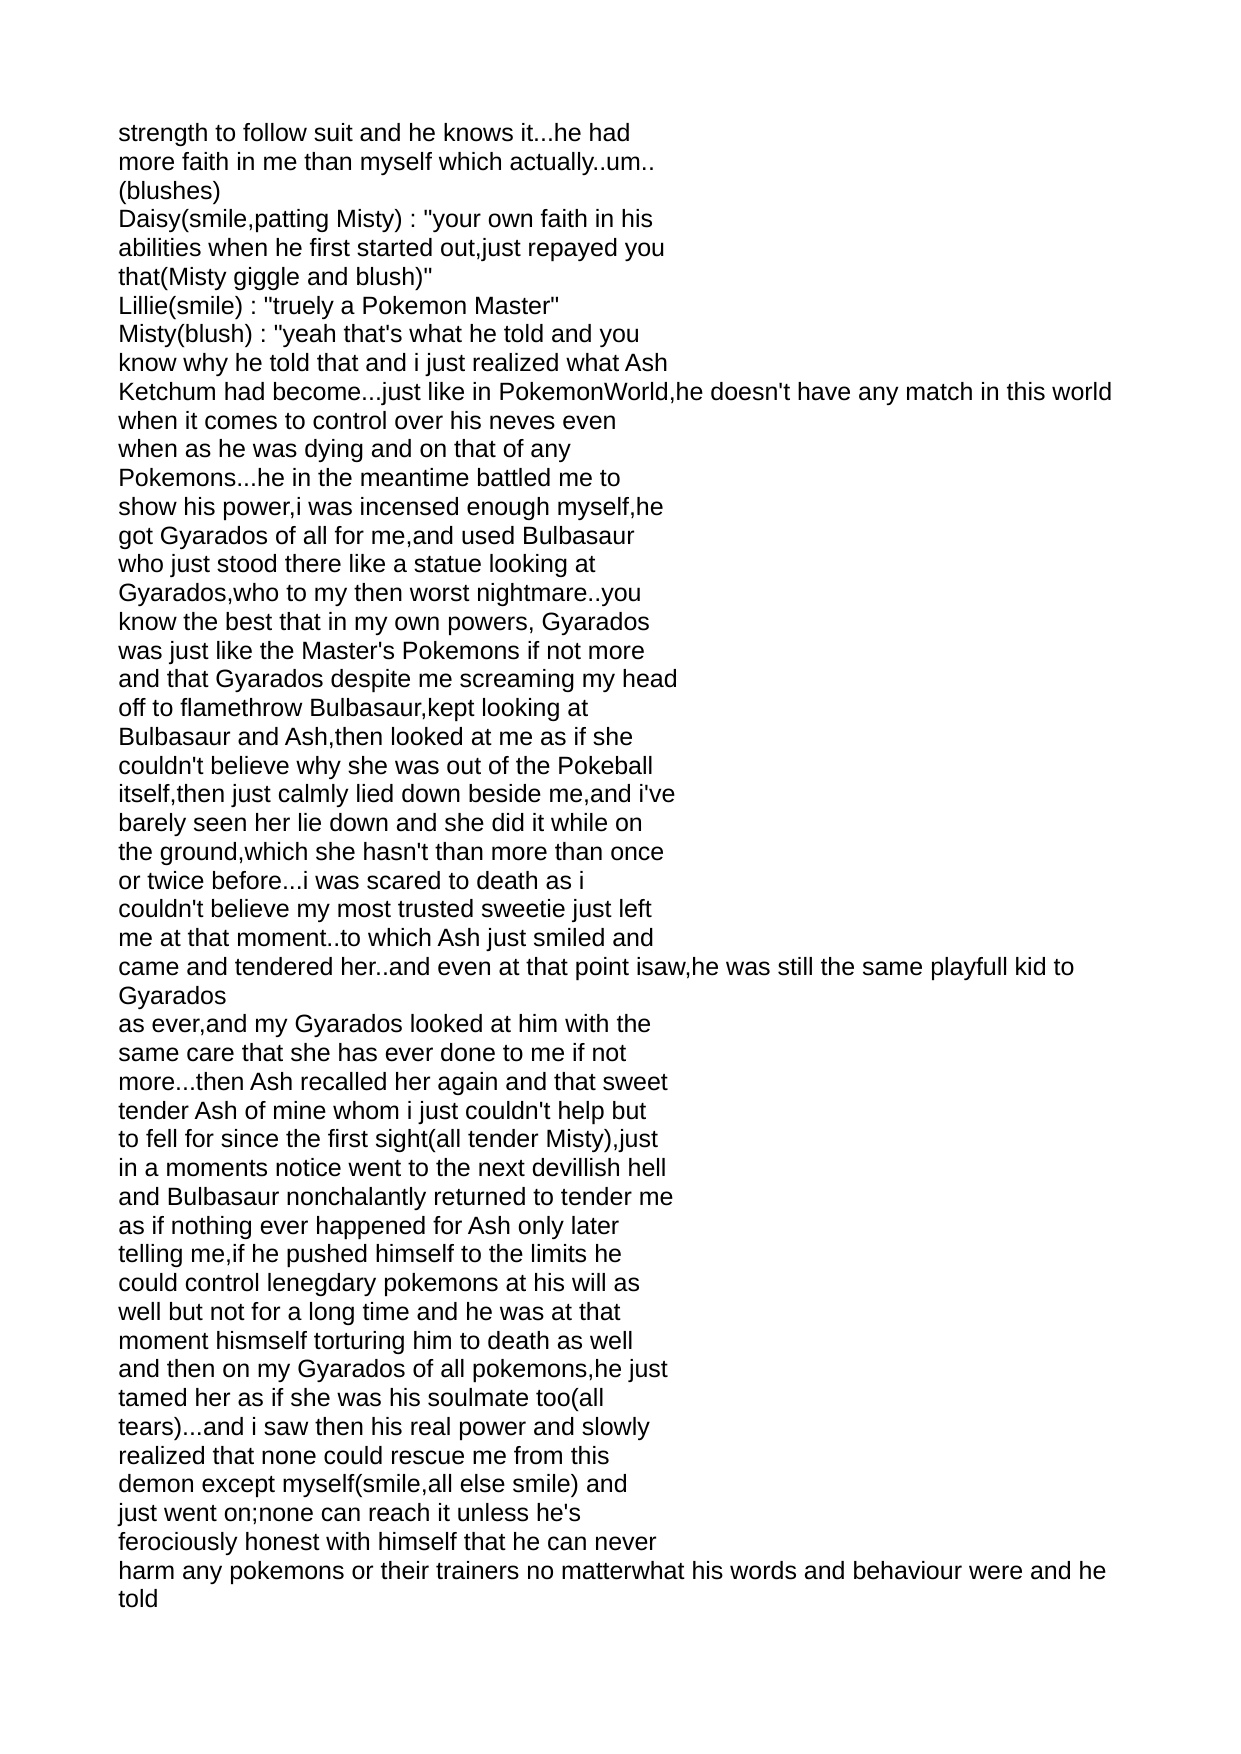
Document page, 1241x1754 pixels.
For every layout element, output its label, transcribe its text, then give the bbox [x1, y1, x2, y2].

text Pokemons...he in the meantime battled me to [118, 463, 1122, 492]
text could control lenegdary pokemons at his will as [118, 1268, 1122, 1297]
text (blushes) [118, 176, 1122, 204]
text when as he was dying and on that of any [118, 434, 1122, 463]
text barely seen her lie down and she did it while on [118, 808, 1122, 837]
text got Gyarados of all for me,and used Bulbasaur [118, 521, 1122, 549]
text and that Gyarados despite me screaming my head [118, 664, 1122, 693]
text who just stood there like a statue looking at [118, 549, 1122, 578]
text know why he told that and i just realized what Ash [118, 348, 1122, 377]
text in a moments notice went to the next devillish hell [118, 1153, 1122, 1182]
text tamed her as if she was his soulmate too(all [118, 1383, 1122, 1412]
text know the best that in my own powers, Gyarados [118, 607, 1122, 636]
text Ketchum had become...just like in PokemonWorld,he doesn't have any match in this world [118, 377, 1122, 406]
text and then on my Gyarados of all pokemons,he just [118, 1354, 1122, 1383]
text tears)...and i saw then his real power and slowly [118, 1412, 1122, 1441]
text itself,then just calmly lied down beside me,and i've [118, 779, 1122, 808]
text came and tendered her..and even at that point isaw,he was still the same playfull kid to Gyarados [118, 952, 1122, 1009]
text when it comes to control over his neves even [118, 406, 1122, 434]
text or twice before...i was scared to death as i [118, 866, 1122, 894]
text that(Misty giggle and blush)" [118, 262, 1122, 291]
text demon except myself(smile,all else smile) and [118, 1469, 1122, 1498]
text to fell for since the first sight(all tender Misty),just [118, 1124, 1122, 1153]
text moment hismself torturing him to death as well [118, 1326, 1122, 1354]
text Lillie(smile) : "truely a Pokemon Master" [118, 291, 1122, 319]
text abilities when he first started out,just repayed you [118, 233, 1122, 262]
text off to flamethrow Bulbasaur,kept looking at [118, 693, 1122, 722]
text show his power,i was incensed enough myself,he [118, 492, 1122, 521]
text was just like the Master's Pokemons if not more [118, 636, 1122, 664]
text as ever,and my Gyarados looked at him with the [118, 1009, 1122, 1038]
text the ground,which she hasn't than more than once [118, 837, 1122, 866]
text telling me,if he pushed himself to the limits he [118, 1239, 1122, 1268]
text me at that moment..to which Ash just smiled and [118, 923, 1122, 952]
text more faith in me than myself which actually..um.. [118, 147, 1122, 176]
text just went on;none can reach it unless he's [118, 1498, 1122, 1527]
text same care that she has ever done to me if not [118, 1038, 1122, 1067]
text as if nothing ever happened for Ash only later [118, 1211, 1122, 1239]
text couldn't believe my most trusted sweetie just left [118, 894, 1122, 923]
text realized that none could rescue me from this [118, 1441, 1122, 1469]
text couldn't believe why she was out of the Pokeball [118, 751, 1122, 779]
text ferociously honest with himself that he can never [118, 1527, 1122, 1556]
text more...then Ash recalled her again and that sweet [118, 1067, 1122, 1096]
text well but not for a long time and he was at that [118, 1297, 1122, 1326]
text harm any pokemons or their trainers no matterwhat his words and behaviour were and he told [118, 1556, 1122, 1613]
text tender Ash of mine whom i just couldn't help but [118, 1096, 1122, 1124]
text Gyarados,who to my then worst nightmare..you [118, 578, 1122, 607]
text and Bulbasaur nonchalantly returned to tender me [118, 1182, 1122, 1211]
text Daisy(smile,patting Misty) : "your own faith in his [118, 204, 1122, 233]
text Misty(blush) : "yeah that's what he told and you [118, 319, 1122, 348]
text Bulbasaur and Ash,then looked at me as if she [118, 722, 1122, 751]
text strength to follow suit and he knows it...he had [118, 118, 1122, 147]
